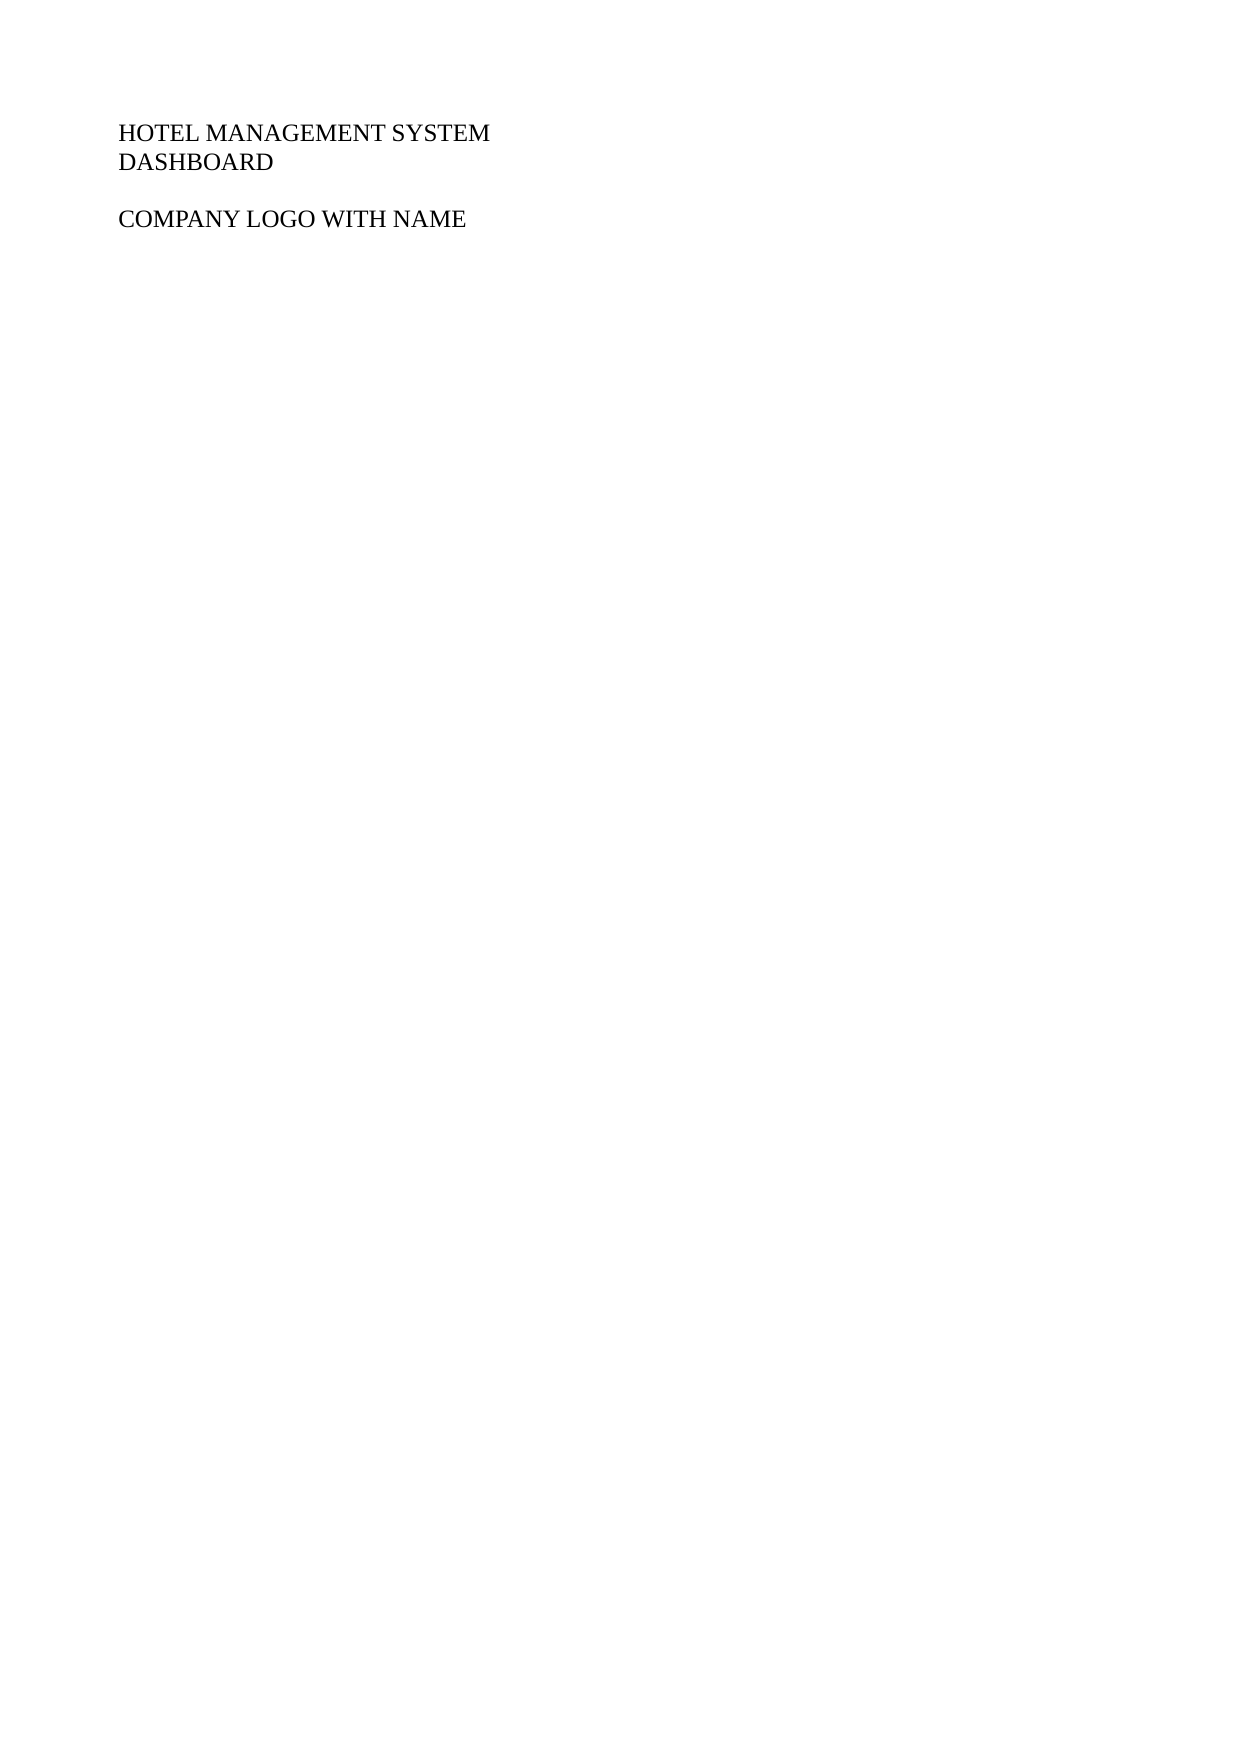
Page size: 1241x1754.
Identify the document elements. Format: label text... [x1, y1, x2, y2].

text DASHBOARD [118, 147, 1122, 176]
text COMPANY LOGO WITH NAME [118, 204, 1122, 233]
text HOTEL MANAGEMENT SYSTEM [118, 118, 1122, 147]
